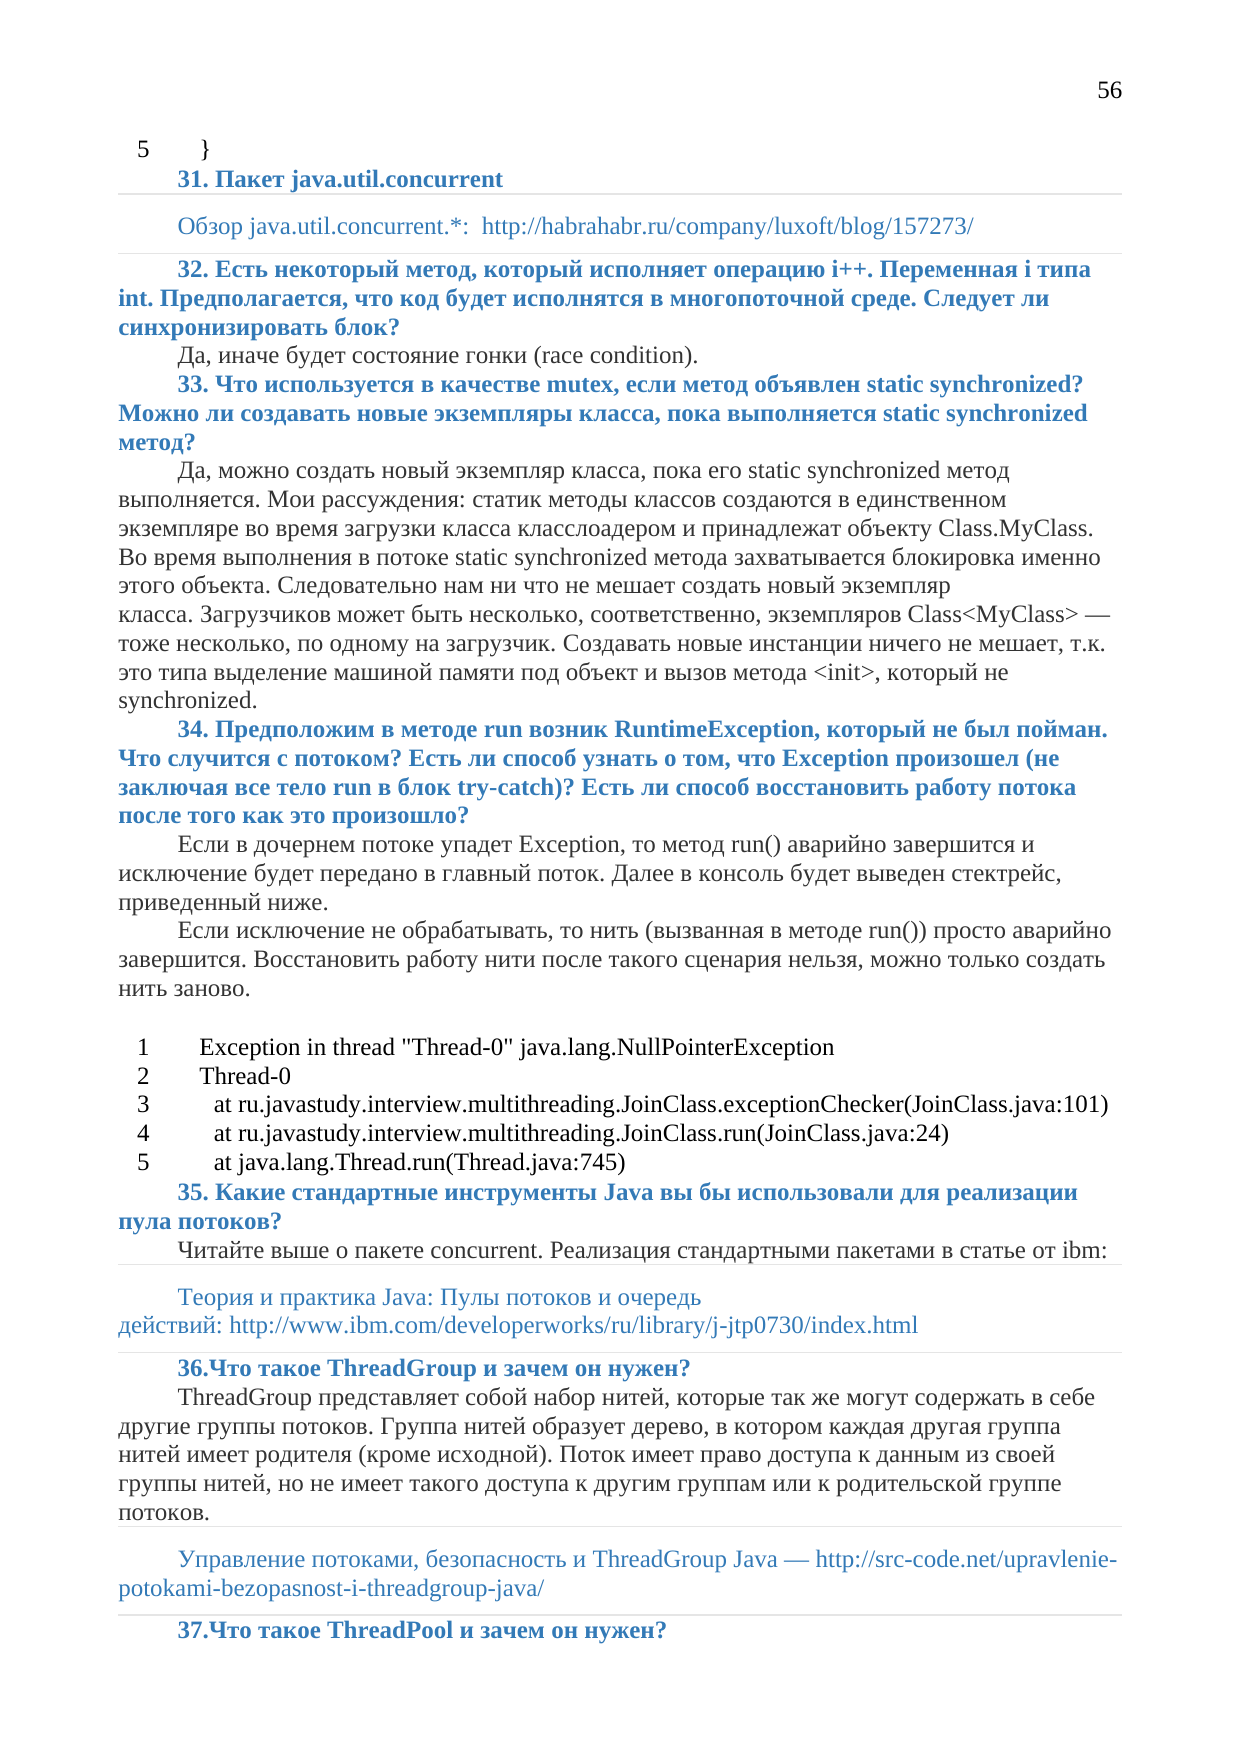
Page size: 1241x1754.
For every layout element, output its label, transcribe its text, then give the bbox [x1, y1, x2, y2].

text ThreadGroup представляет собой набор нитей, которые так же могут содержать в себе другие группы потоков. Группа нитей образует дерево, в котором каждая другая группа нитей имеет родителя (кроме исходной). Поток имеет право доступа к данным из своей группы нитей, но не имеет такого доступа к другим группам или к родительской группе потоков. [118, 1382, 1122, 1526]
text Если в дочернем потоке упадет Exception, то метод run() аварийно завершится и исключение будет передано в главный поток. Далее в консоль будет выведен стектрейс, приведенный ниже. [118, 829, 1122, 915]
subtitle 35. Какие стандартные инструменты Java вы бы использовали для реализации пула потоков? [118, 1177, 1122, 1235]
table_header 1 2 3 4 5 [118, 133, 138, 164]
subtitle 37.Что такое ThreadPool и зачем он нужен? [118, 1616, 1122, 1644]
table_header //Ожидание поступления сообщения while(!msgQueue.hasMessages()) //Пока в очереди нет сообщений { Thread.yield(); //Передать управление другим потокам } [139, 133, 1131, 164]
text Если исключение не обрабатывать, то нить (вызванная в методе run()) просто аварийно завершится. Восстановить работу нити после такого сценария нельзя, можно только создать нить заново. [118, 915, 1122, 1002]
subtitle 31. Пакет java.util.concurrent [118, 164, 1122, 193]
table_header Exception in thread "Thread-0" java.lang.NullPointerException Thread-0 at ru.javastudy.interview.multithreading.JoinClass.exceptionChecker(JoinClass.java:101) at ru.javastudy.interview.multithreading.JoinClass.run(JoinClass.java:24) at java.lang.Thread.run(Thread.java:745) [139, 1030, 1131, 1177]
subtitle Теория и практика Java: Пулы потоков и очередь действий: http://www.ibm.com/developerworks/ru/library/j-jtp0730/index.html [118, 1265, 1122, 1352]
subtitle Обзор java.util.concurrent.*: http://habrahabr.ru/company/luxoft/blog/157273/ [118, 195, 1122, 253]
text Да, иначе будет состояние гонки (race condition). [118, 340, 1122, 369]
subtitle 33. Что используется в качестве mutex, если метод объявлен static synchronized? Можно ли создавать новые экземпляры класса, пока выполняется static synchronized метод? [118, 369, 1122, 455]
subtitle 34. Предположим в методе run возник RuntimeException, который не был пойман. Что случится с потоком? Есть ли способ узнать о том, что Exception произошел (не заключая все тело run в блок try-catch)? Есть ли способ восстановить работу потока после того как это произошло? [118, 714, 1122, 829]
text Да, можно создать новый экземпляр класса, пока его static synchronized метод выполняется. Мои рассуждения: статик методы классов создаются в единственном экземпляре во время загрузки класса класслоадером и принадлежат объекту Class.MyClass. Во время выполнения в потоке static synchronized метода захватывается блокировка именно этого объекта. Следовательно нам ни что не мешает создать новый экземпляр класса. Загрузчиков может быть несколько, соответственно, экземпляров Class<MyClass> — тоже несколько, по одному на загрузчик. Создавать новые инстанции ничего не мешает, т.к. это типа выделение машиной памяти под объект и вызов метода <init>, который не synchronized. [118, 455, 1122, 714]
subtitle 36.Что такое ThreadGroup и зачем он нужен? [118, 1353, 1122, 1382]
text Читайте выше о пакете concurrent. Реализация стандартными пакетами в статье от ibm: [118, 1235, 1122, 1263]
table_header 1 2 3 4 5 [118, 1030, 138, 1177]
subtitle 32. Есть некоторый метод, который исполняет операцию i++. Переменная i типа int. Предполагается, что код будет исполнятся в многопоточной среде. Следует ли синхронизировать блок? [118, 254, 1122, 340]
subtitle Управление потоками, безопасность и ThreadGroup Java — http://src-code.net/upravlenie-potokami-bezopasnost-i-threadgroup-java/ [118, 1527, 1122, 1614]
